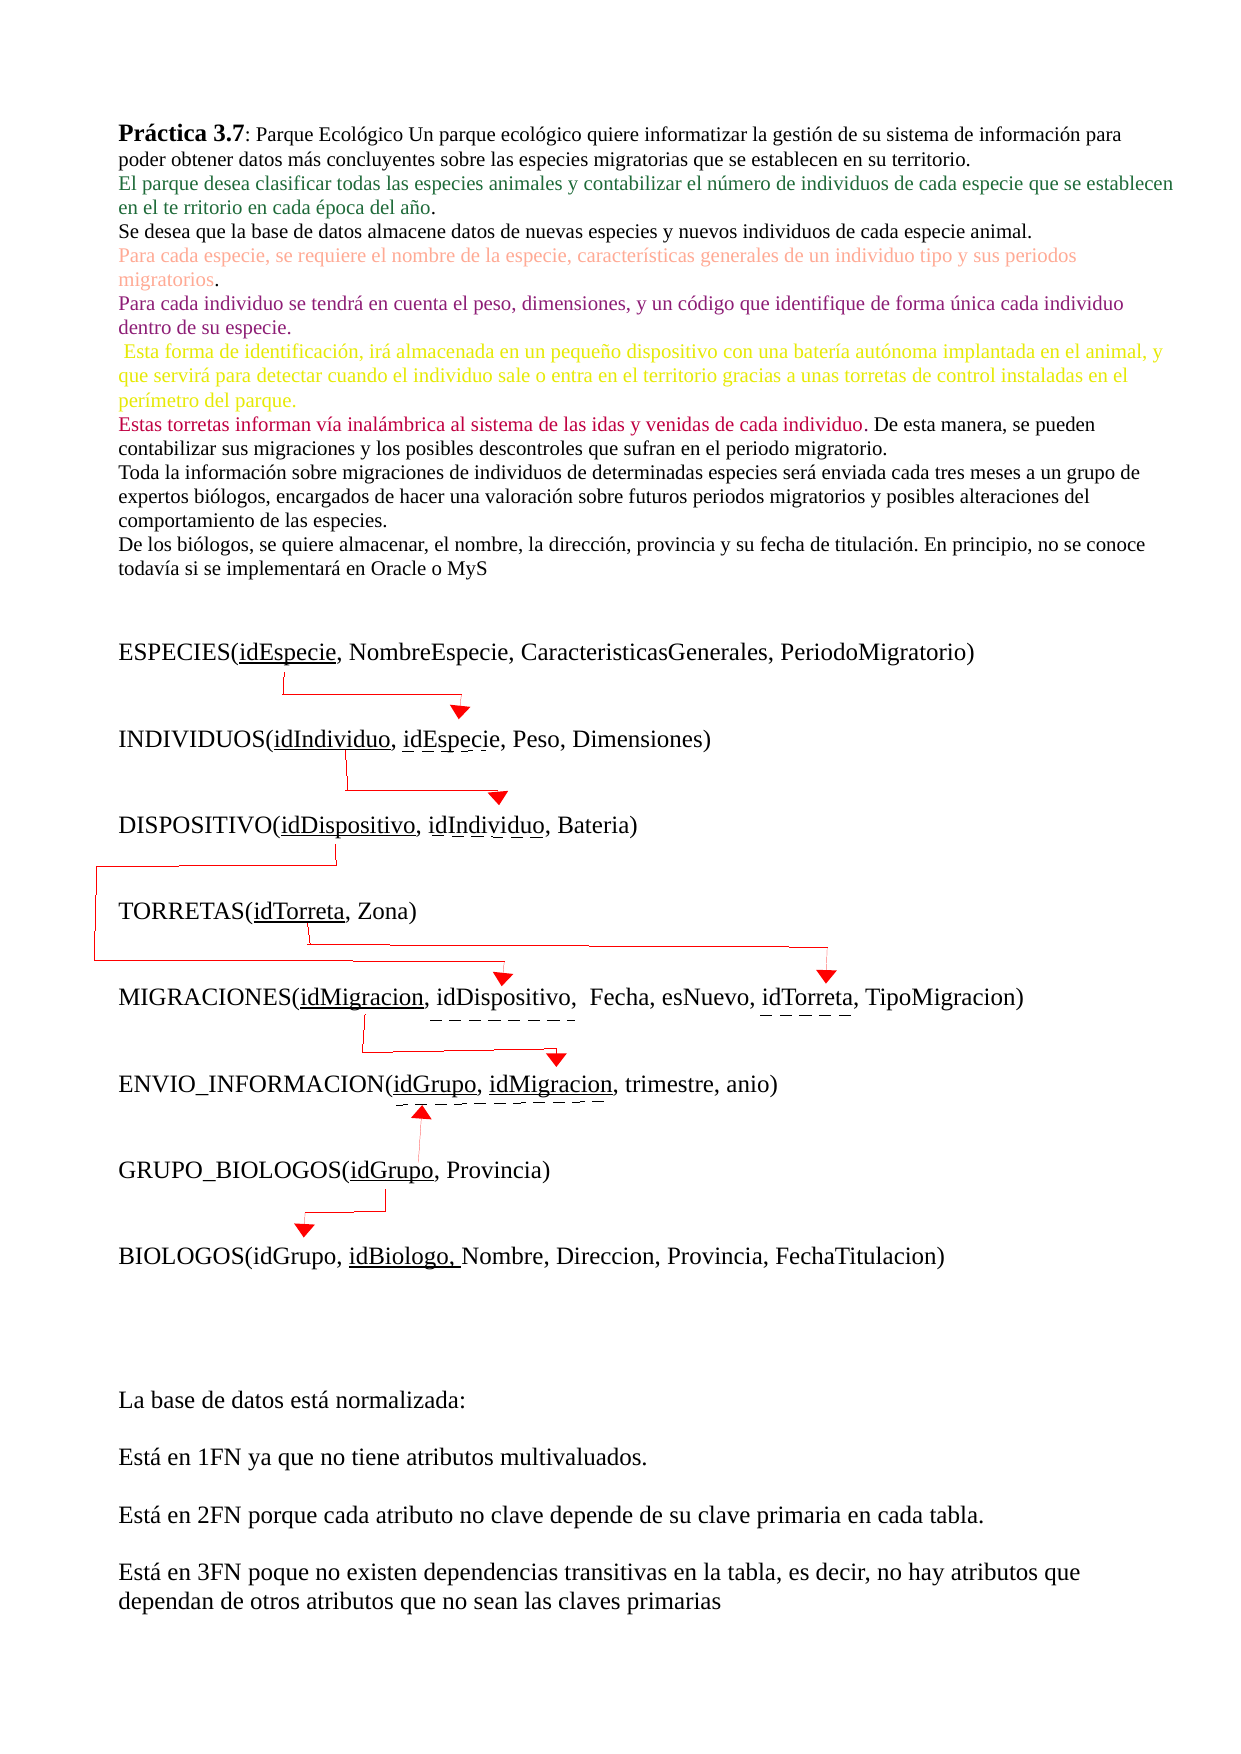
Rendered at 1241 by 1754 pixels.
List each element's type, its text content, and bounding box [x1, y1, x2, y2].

text ENVIO_INFORMACION(idGrupo, idMigracion, trimestre, anio) [118, 1069, 1174, 1097]
text DISPOSITIVO(idDispositivo, idIndividuo, Bateria) [118, 810, 1174, 839]
text Se desea que la base de datos almacene datos de nuevas especies y nuevos individuos de cada especie animal. [118, 219, 1174, 243]
text Para cada individuo se tendrá en cuenta el peso, dimensiones, y un código que identifique de forma única cada individuo dentro de su especie. [118, 291, 1174, 339]
text INDIVIDUOS(idIndividuo, idEspecie, Peso, Dimensiones) [118, 724, 1174, 752]
text Estas torretas informan vía inalámbrica al sistema de las idas y venidas de cada individuo. De esta manera, se pueden contabilizar sus migraciones y los posibles descontroles que sufran en el periodo migratorio. [118, 412, 1174, 460]
text De los biólogos, se quiere almacenar, el nombre, la dirección, provincia y su fecha de titulación. En principio, no se conoce todavía si se implementará en Oracle o MyS [118, 532, 1174, 580]
text La base de datos está normalizada: [118, 1385, 1174, 1414]
text Está en 1FN ya que no tiene atributos multivaluados. [118, 1442, 1174, 1471]
text Toda la información sobre migraciones de individuos de determinadas especies será enviada cada tres meses a un grupo de expertos biólogos, encargados de hacer una valoración sobre futuros periodos migratorios y posibles alteraciones del comportamiento de las especies. [118, 460, 1174, 532]
text GRUPO_BIOLOGOS(idGrupo, Provincia) [118, 1155, 1174, 1184]
text Para cada especie, se requiere el nombre de la especie, características generales de un individuo tipo y sus periodos migratorios. [118, 243, 1174, 291]
text TORRETAS(idTorreta, Zona) [118, 896, 1174, 925]
text Esta forma de identificación, irá almacenada en un pequeño dispositivo con una batería autónoma implantada en el animal, y que servirá para detectar cuando el individuo sale o entra en el territorio gracias a unas torretas de control instaladas en el perímetro del parque. [118, 339, 1174, 412]
text ESPECIES(idEspecie, NombreEspecie, CaracteristicasGenerales, PeriodoMigratorio) [118, 637, 1174, 666]
text BIOLOGOS(idGrupo, idBiologo, Nombre, Direccion, Provincia, FechaTitulacion) [118, 1241, 1174, 1270]
text Está en 2FN porque cada atributo no clave depende de su clave primaria en cada tabla. [118, 1500, 1174, 1529]
text El parque desea clasificar todas las especies animales y contabilizar el número de individuos de cada especie que se establecen en el te rritorio en cada época del año. [118, 171, 1174, 219]
text Práctica 3.7: Parque Ecológico Un parque ecológico quiere informatizar la gestión de su sistema de información para poder obtener datos más concluyentes sobre las especies migratorias que se establecen en su territorio. [118, 118, 1174, 171]
text MIGRACIONES(idMigracion, idDispositivo, Fecha, esNuevo, idTorreta, TipoMigracion) [118, 982, 1174, 1011]
text Está en 3FN poque no existen dependencias transitivas en la tabla, es decir, no hay atributos que dependan de otros atributos que no sean las claves primarias [118, 1557, 1174, 1615]
